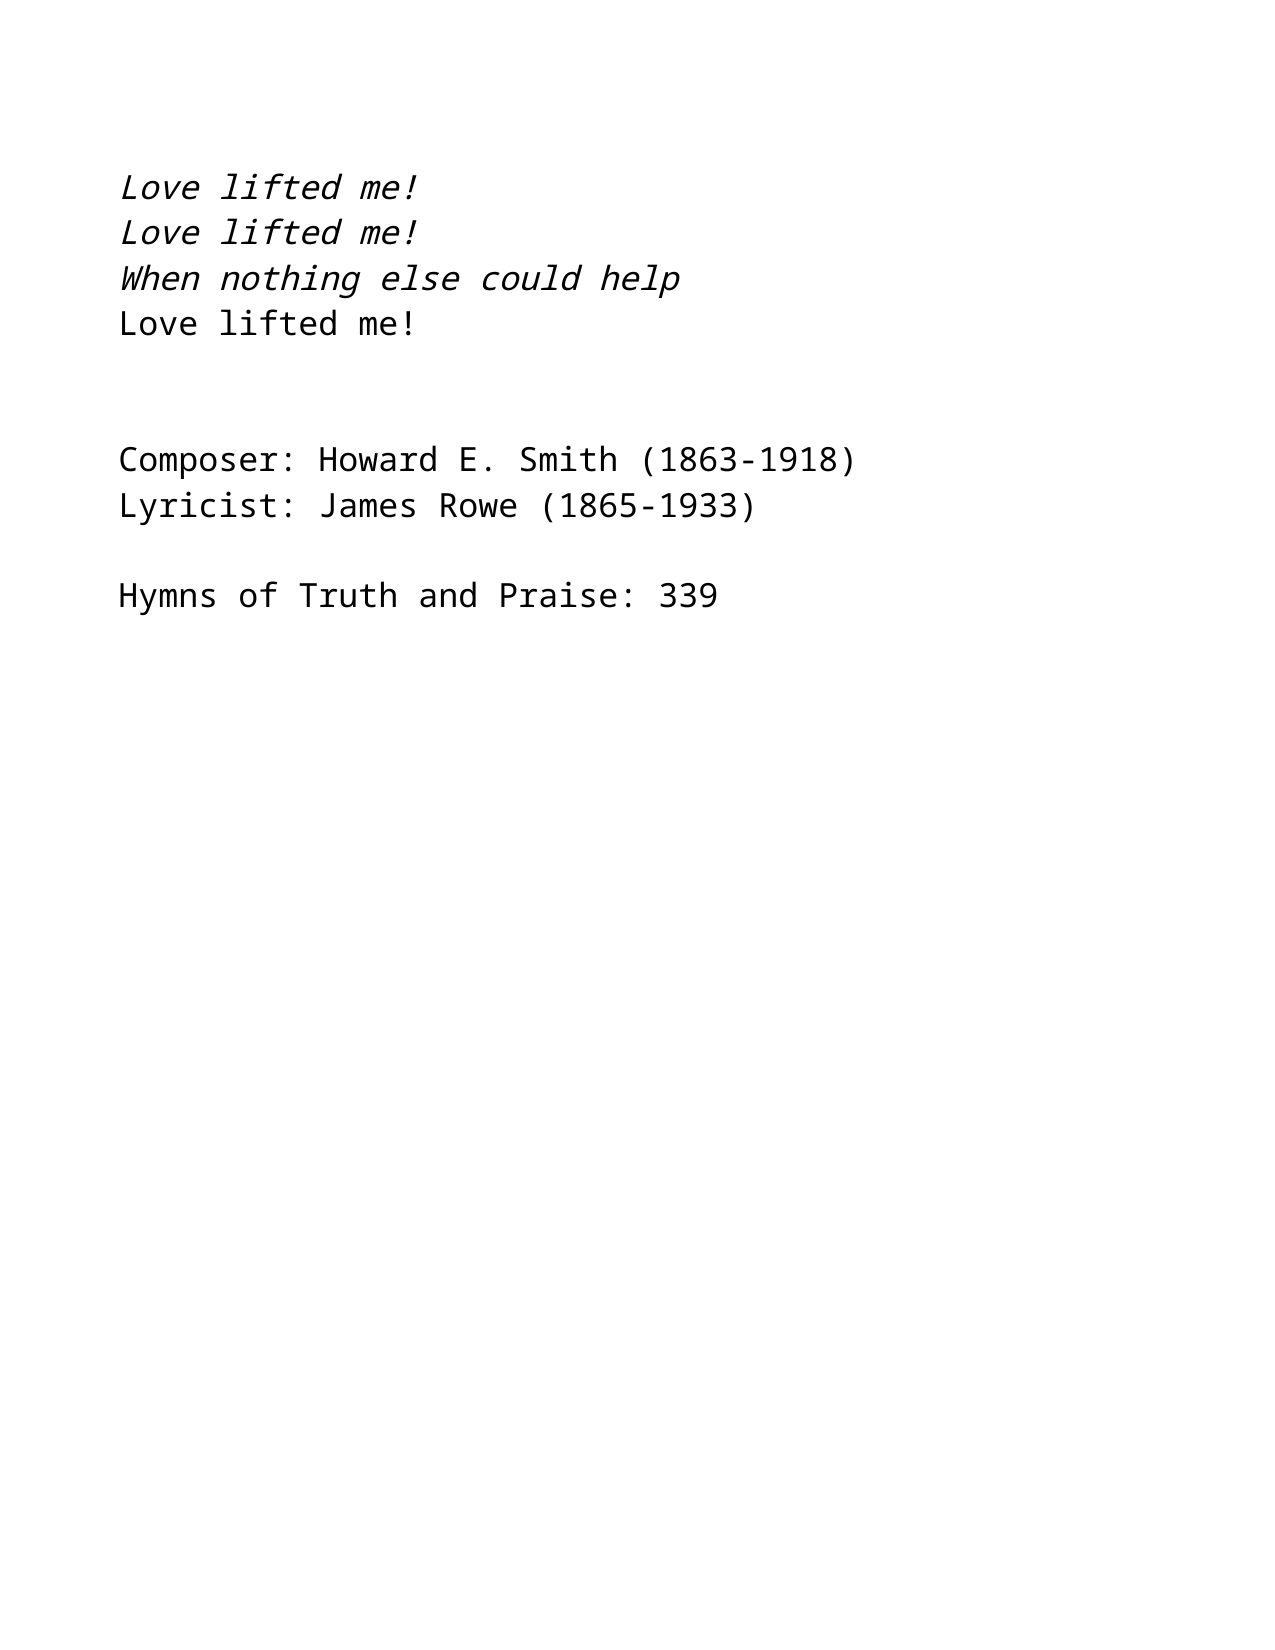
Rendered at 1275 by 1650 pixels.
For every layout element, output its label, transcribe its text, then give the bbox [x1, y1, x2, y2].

text Lyricist: James Rowe (1865-1933) [118, 481, 1157, 527]
text When nothing else could help [118, 254, 1157, 300]
text Composer: Howard E. Smith (1863-1918) [118, 436, 1157, 481]
text Hymns of Truth and Praise: 339 [118, 572, 1157, 618]
text Love lifted me! [118, 300, 1157, 345]
text Love lifted me! [118, 163, 1157, 209]
text Love lifted me! [118, 209, 1157, 254]
